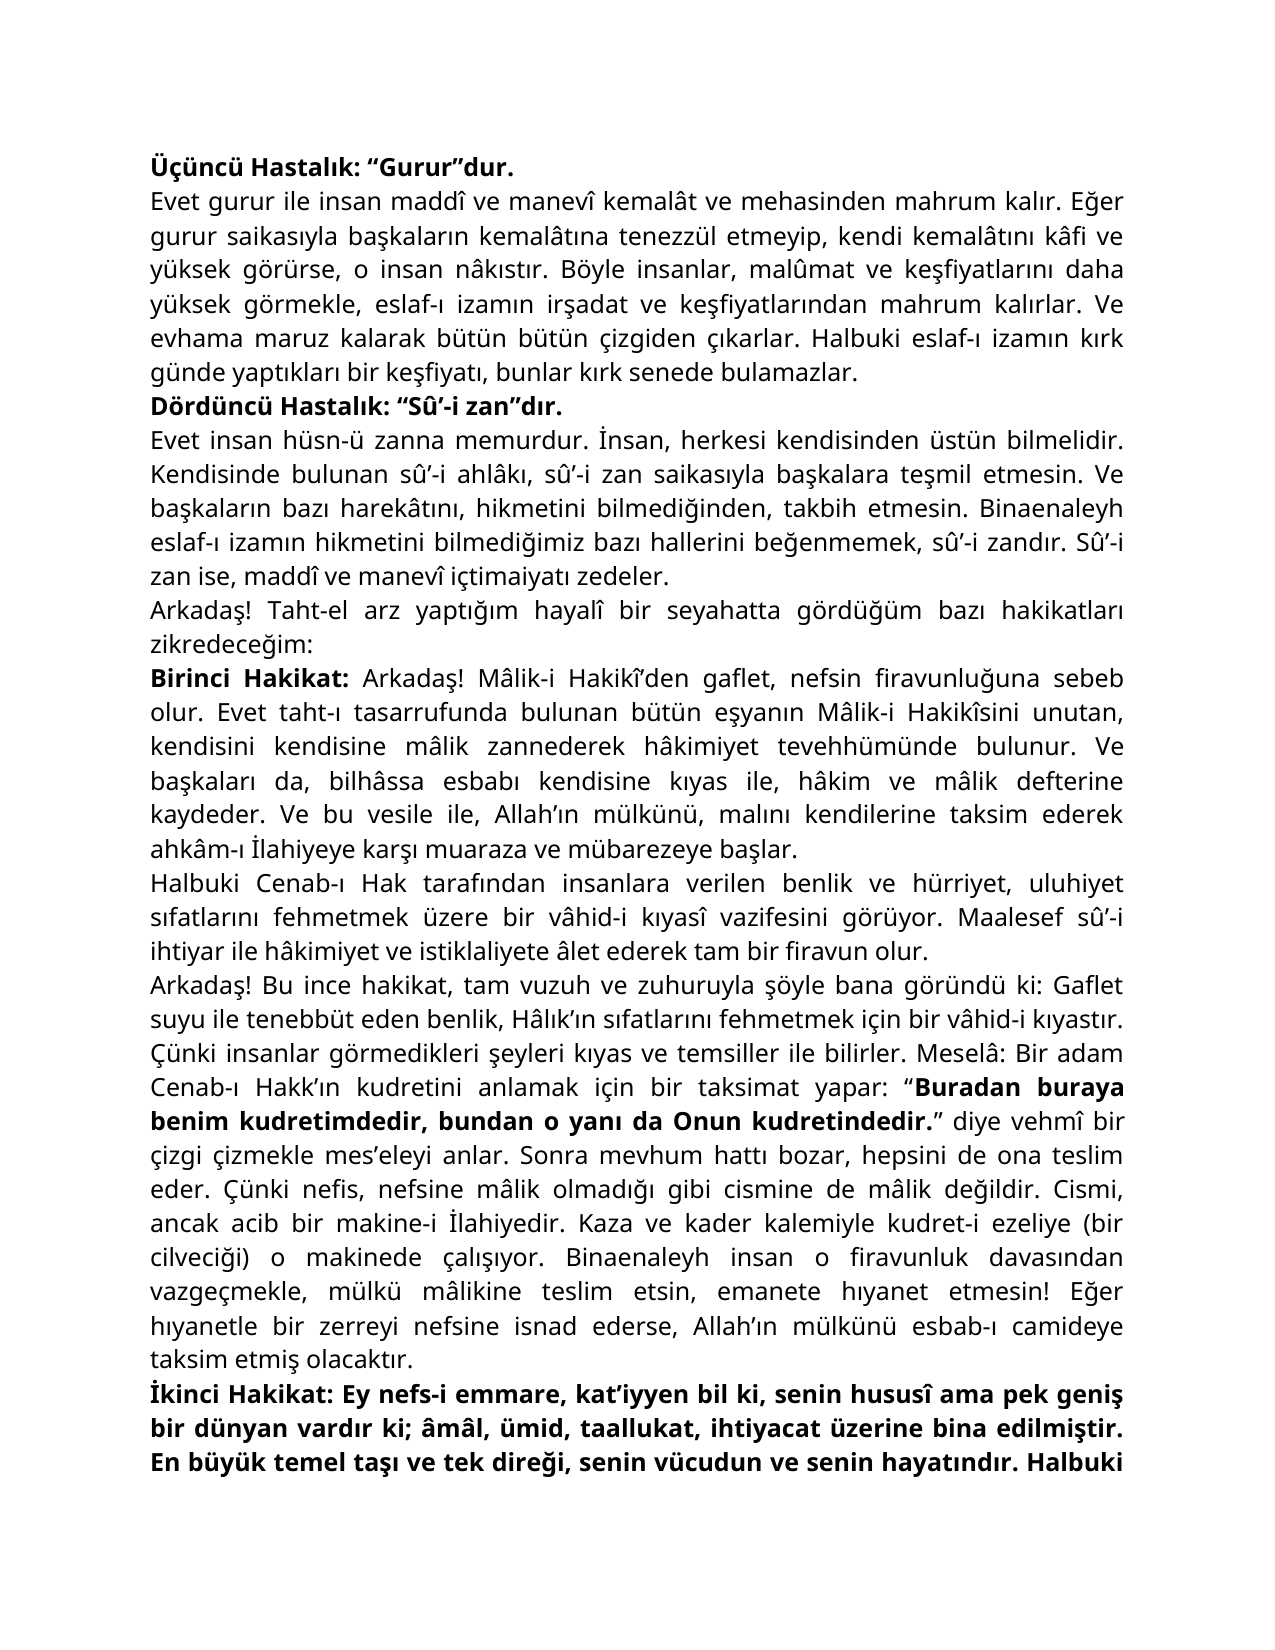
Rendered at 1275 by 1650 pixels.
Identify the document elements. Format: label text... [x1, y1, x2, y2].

text Üçüncü Hastalık: “Gurur”dur. [150, 150, 1125, 184]
text Birinci Hakikat: Arkadaş! Mâlik-i Hakikî’den gaflet, nefsin firavunluğuna sebeb olur. Evet taht-ı tasarrufunda bulunan bütün eşyanın Mâlik-i Hakikîsini unutan, kendisini kendisine mâlik zannederek hâkimiyet tevehhümünde bulunur. Ve başkaları da, bilhâssa esbabı kendisine kıyas ile, hâkim ve mâlik defterine kaydeder. Ve bu vesile ile, Allah’ın mülkünü, malını kendilerine taksim ederek ahkâm-ı İlahiyeye karşı muaraza ve mübarezeye başlar. [150, 661, 1125, 865]
text Evet insan hüsn-ü zanna memurdur. İnsan, herkesi kendisinden üstün bilmelidir. Kendisinde bulunan sû’-i ahlâkı, sû’-i zan saikasıyla başkalara teşmil etmesin. Ve başkaların bazı harekâtını, hikmetini bilmediğinden, takbih etmesin. Binaenaleyh eslaf-ı izamın hikmetini bilmediğimiz bazı hallerini beğenmemek, sû’-i zandır. Sû’-i zan ise, maddî ve manevî içtimaiyatı zedeler. [150, 422, 1125, 593]
text Arkadaş! Taht-el arz yaptığım hayalî bir seyahatta gördüğüm bazı hakikatları zikredeceğim: [150, 593, 1125, 661]
text Dördüncü Hastalık: “Sû’-i zan”dır. [150, 388, 1125, 422]
text İkinci Hakikat: Ey nefs-i emmare, kat’iyyen bil ki, senin hususî ama pek geniş bir dünyan vardır ki; âmâl, ümid, taallukat, ihtiyacat üzerine bina edilmiştir. En büyük temel taşı ve tek direği, senin vücudun ve senin hayatındır. Halbuki [150, 1376, 1125, 1478]
text Evet gurur ile insan maddî ve manevî kemalât ve mehasinden mahrum kalır. Eğer gurur saikasıyla başkaların kemalâtına tenezzül etmeyip, kendi kemalâtını kâfi ve yüksek görürse, o insan nâkıstır. Böyle insanlar, malûmat ve keşfiyatlarını daha yüksek görmekle, eslaf-ı izamın irşadat ve keşfiyatlarından mahrum kalırlar. Ve evhama maruz kalarak bütün bütün çizgiden çıkarlar. Halbuki eslaf-ı izamın kırk günde yaptıkları bir keşfiyatı, bunlar kırk senede bulamazlar. [150, 184, 1125, 388]
text Arkadaş! Bu ince hakikat, tam vuzuh ve zuhuruyla şöyle bana göründü ki: Gaflet suyu ile tenebbüt eden benlik, Hâlık’ın sıfatlarını fehmetmek için bir vâhid-i kıyastır. Çünki insanlar görmedikleri şeyleri kıyas ve temsiller ile bilirler. Meselâ: Bir adam Cenab-ı Hakk’ın kudretini anlamak için bir taksimat yapar: “Buradan buraya benim kudretimdedir, bundan o yanı da Onun kudretindedir.” diye vehmî bir çizgi çizmekle mes’eleyi anlar. Sonra mevhum hattı bozar, hepsini de ona teslim eder. Çünki nefis, nefsine mâlik olmadığı gibi cismine de mâlik değildir. Cismi, ancak acib bir makine-i İlahiyedir. Kaza ve kader kalemiyle kudret-i ezeliye (bir cilveciği) o makinede çalışıyor. Binaenaleyh insan o firavunluk davasından vazgeçmekle, mülkü mâlikine teslim etsin, emanete hıyanet etmesin! Eğer hıyanetle bir zerreyi nefsine isnad ederse, Allah’ın mülkünü esbab-ı camideye taksim etmiş olacaktır. [150, 967, 1125, 1376]
text Halbuki Cenab-ı Hak tarafından insanlara verilen benlik ve hürriyet, uluhiyet sıfatlarını fehmetmek üzere bir vâhid-i kıyasî vazifesini görüyor. Maalesef sû’-i ihtiyar ile hâkimiyet ve istiklaliyete âlet ederek tam bir firavun olur. [150, 865, 1125, 967]
